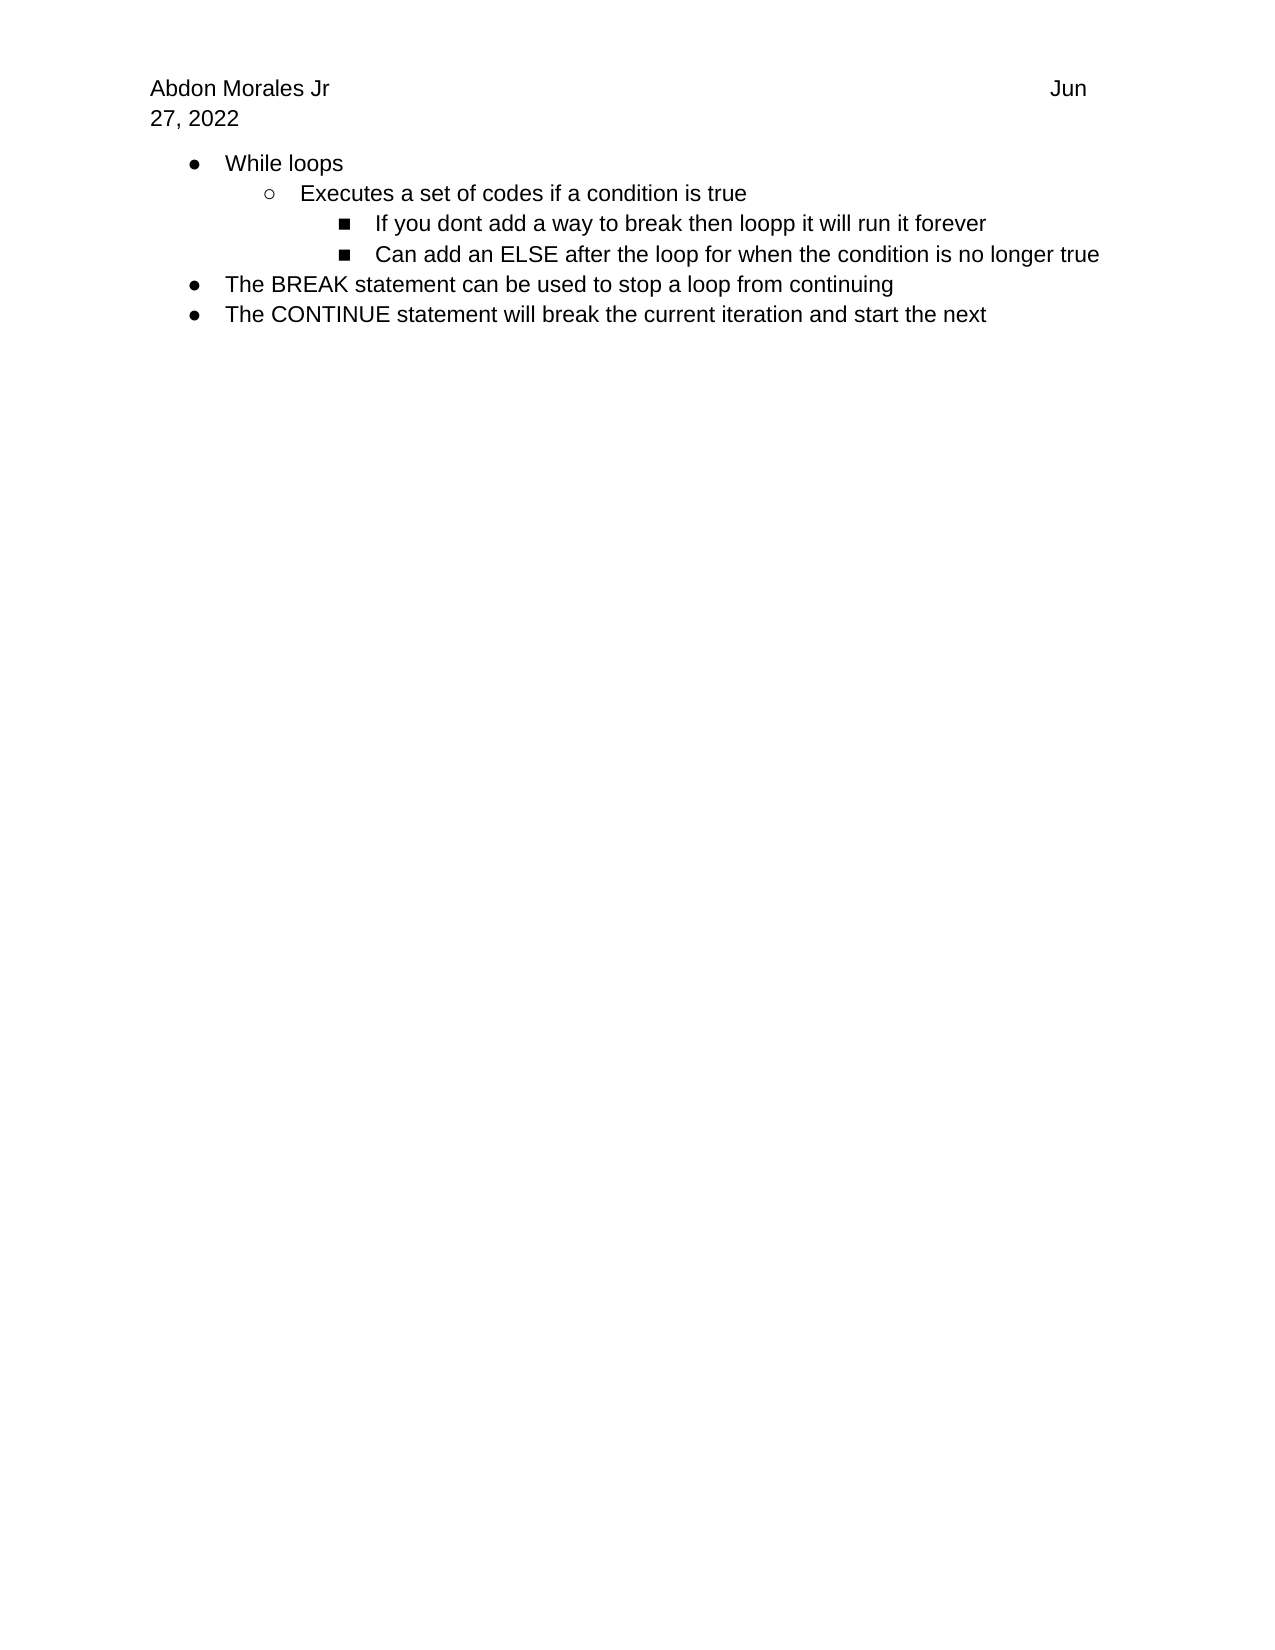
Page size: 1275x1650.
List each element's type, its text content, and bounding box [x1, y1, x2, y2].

list Can add an ELSE after the loop for when the condition is no longer true [337, 241, 1125, 267]
list The BREAK statement can be used to stop a loop from continuing [187, 271, 1125, 297]
list The CONTINUE statement will break the current iteration and start the next [187, 301, 1125, 327]
list If you dont add a way to break then loopp it will run it forever [337, 210, 1125, 237]
list While loops [187, 150, 1125, 176]
list Executes a set of codes if a condition is true [262, 180, 1125, 207]
